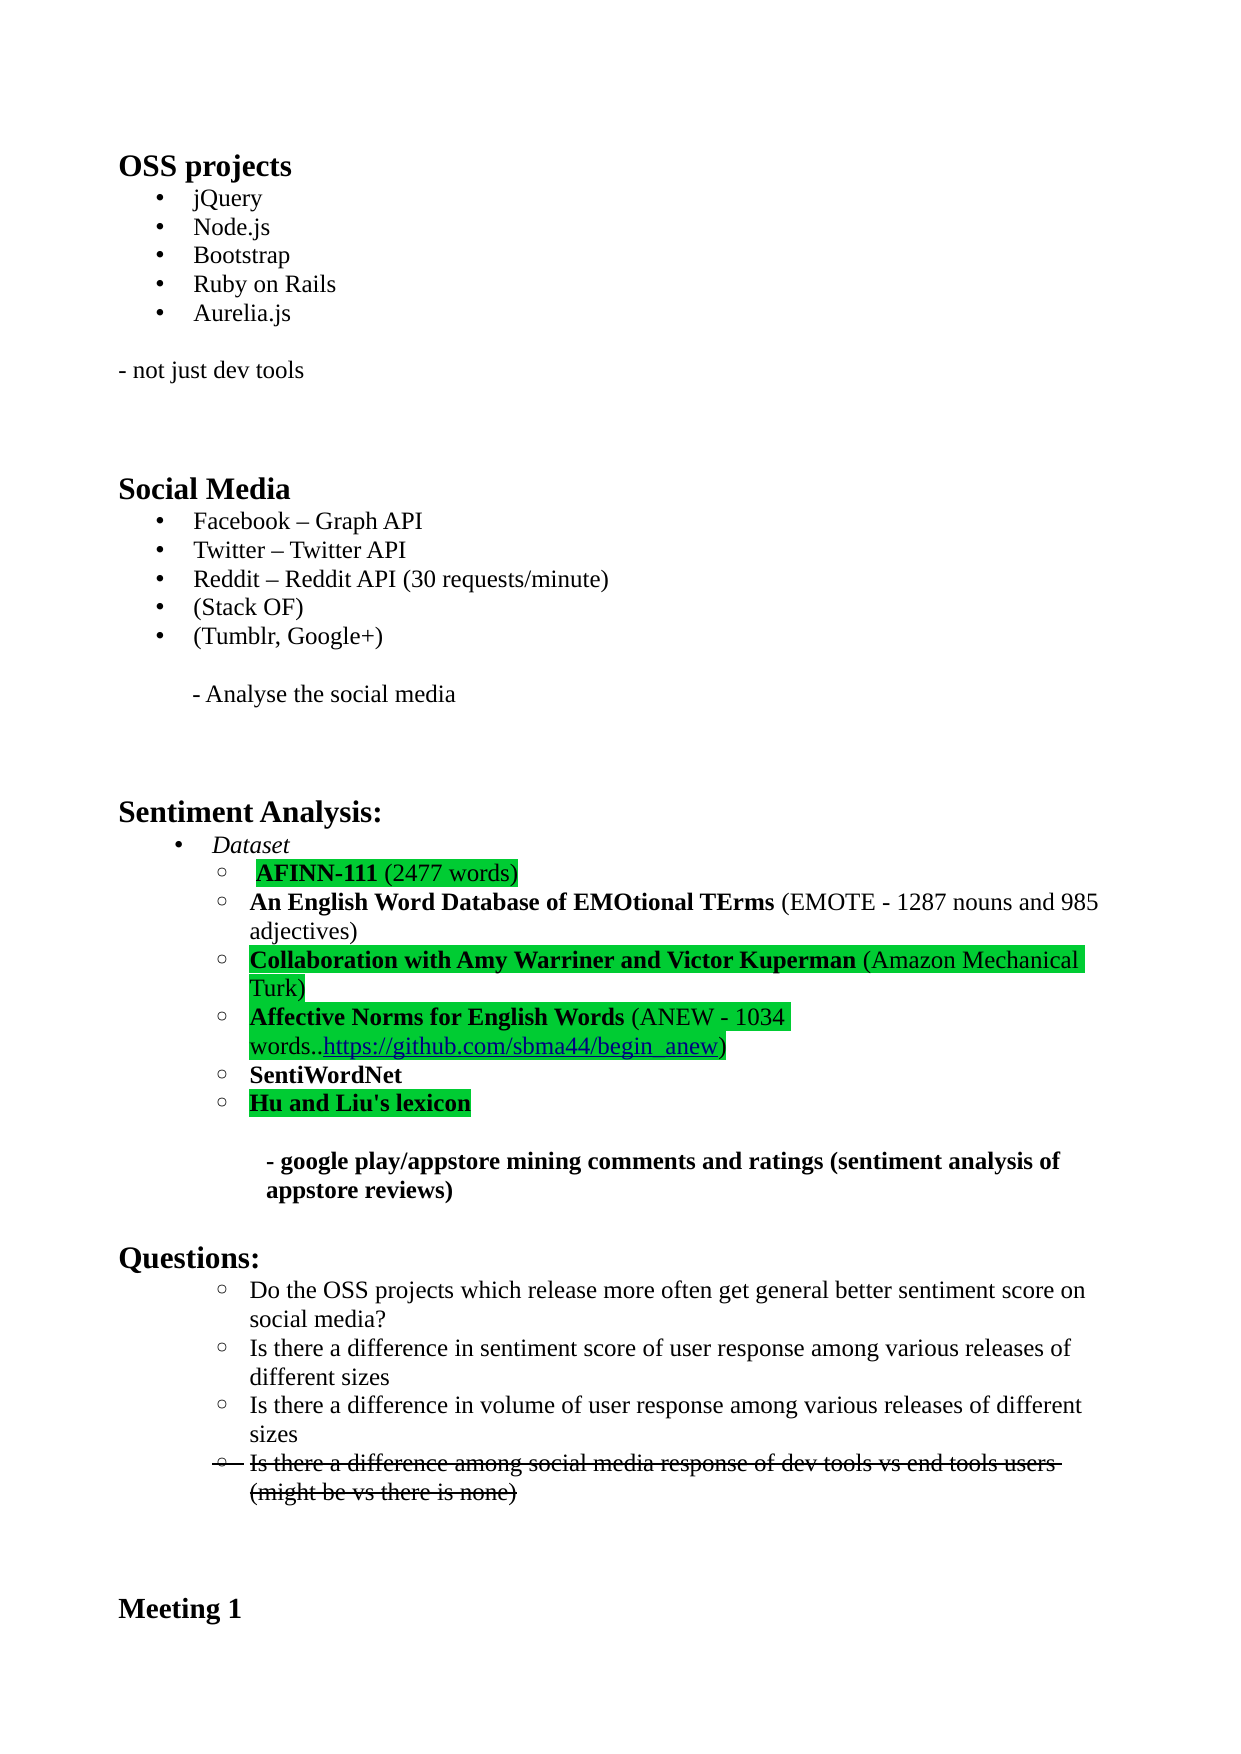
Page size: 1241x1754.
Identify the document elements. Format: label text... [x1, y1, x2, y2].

list Is there a difference in sentiment score of user response among various releases of different sizes [212, 1333, 1122, 1390]
list Ruby on Rails [156, 269, 1122, 298]
list Is there a difference in volume of user response among various releases of different sizes [212, 1390, 1122, 1448]
list Affective Norms for English Words (ANEW - 1034 words..https://github.com/sbma44/begin_anew) [212, 1002, 1122, 1060]
list (Stack OF) [156, 592, 1122, 621]
list Node.js [156, 212, 1122, 240]
list An English Word Database of EMOtional TErms (EMOTE - 1287 nouns and 985 adjectives) [212, 887, 1122, 945]
list Aurelia.js [156, 298, 1122, 327]
list Is there a difference among social media response of dev tools vs end tools users (might be vs there is none) [212, 1448, 1122, 1505]
text - Analyse the social media [118, 679, 1122, 707]
list Reddit – Reddit API (30 requests/minute) [156, 564, 1122, 592]
list Collaboration with Amy Warriner and Victor Kuperman (Amazon Mechanical Turk) [212, 945, 1122, 1002]
text Sentiment Analysis: [118, 794, 1122, 830]
list Hu and Liu's lexicon [212, 1088, 1122, 1117]
text Meeting 1 [118, 1592, 1122, 1625]
text - not just dev tools [118, 355, 1122, 384]
text Questions: [118, 1203, 1122, 1275]
list Dataset [174, 830, 1122, 858]
list AFINN-111 (2477 words) [212, 858, 1122, 887]
list Facebook – Graph API [156, 506, 1122, 535]
list jQuery [156, 183, 1122, 212]
list SentiWordNet [212, 1060, 1122, 1088]
list Twitter – Twitter API [156, 535, 1122, 564]
list (Tumblr, Google+) [156, 621, 1122, 650]
text Social Media [118, 442, 1122, 506]
list Bootstrap [156, 240, 1122, 269]
text OSS projects [118, 147, 1122, 183]
list Do the OSS projects which release more often get general better sentiment score on social media? [212, 1275, 1122, 1333]
text - google play/appstore mining comments and ratings (sentiment analysis of appstore reviews) [118, 1146, 1122, 1203]
